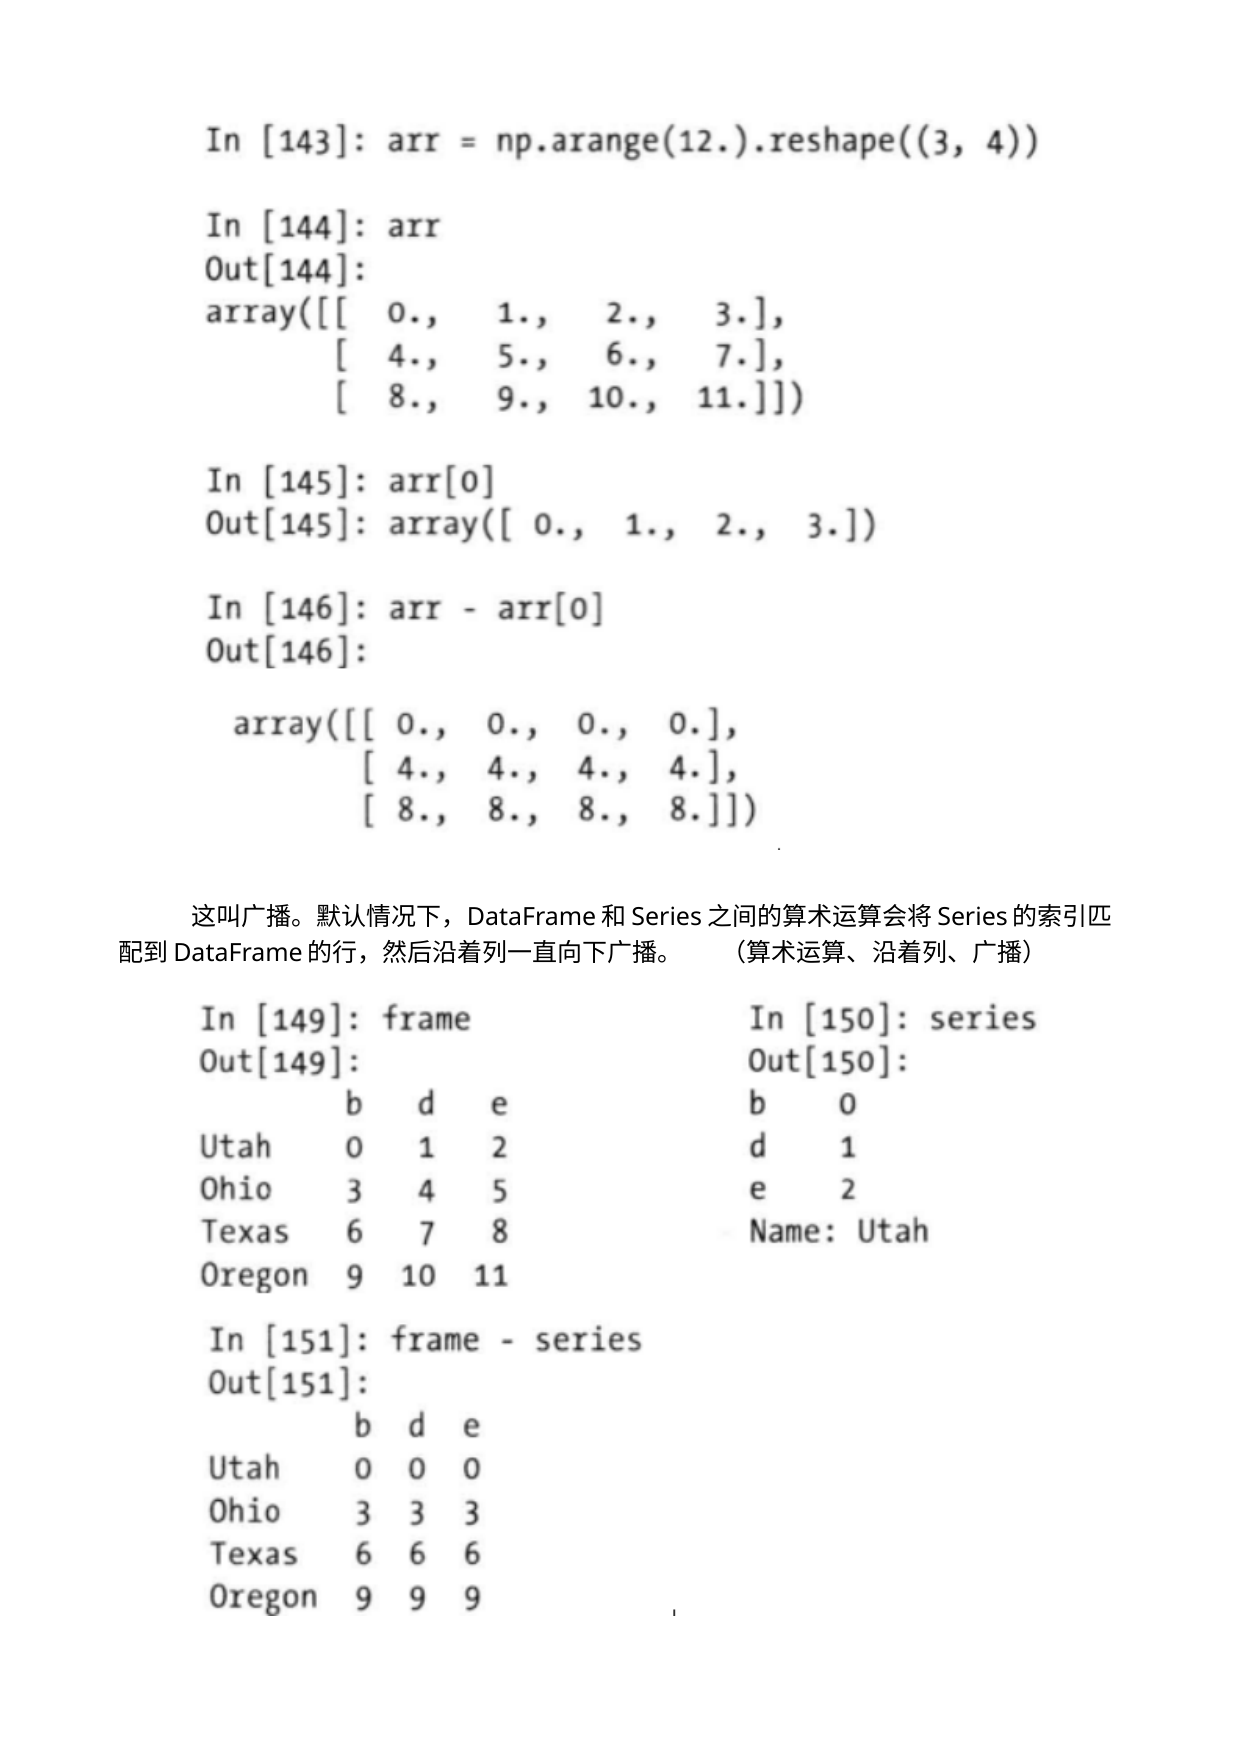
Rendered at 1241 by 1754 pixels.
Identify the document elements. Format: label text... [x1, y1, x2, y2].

picture [184, 118, 1057, 850]
text 这叫广播。默认情况下，DataFrame和Series之间的算术运算会将Series的索引匹配到DataFrame的行，然后沿着列一直向下广播。 （算术运算、沿着列、广播） [118, 896, 1122, 968]
picture [184, 981, 1057, 1616]
